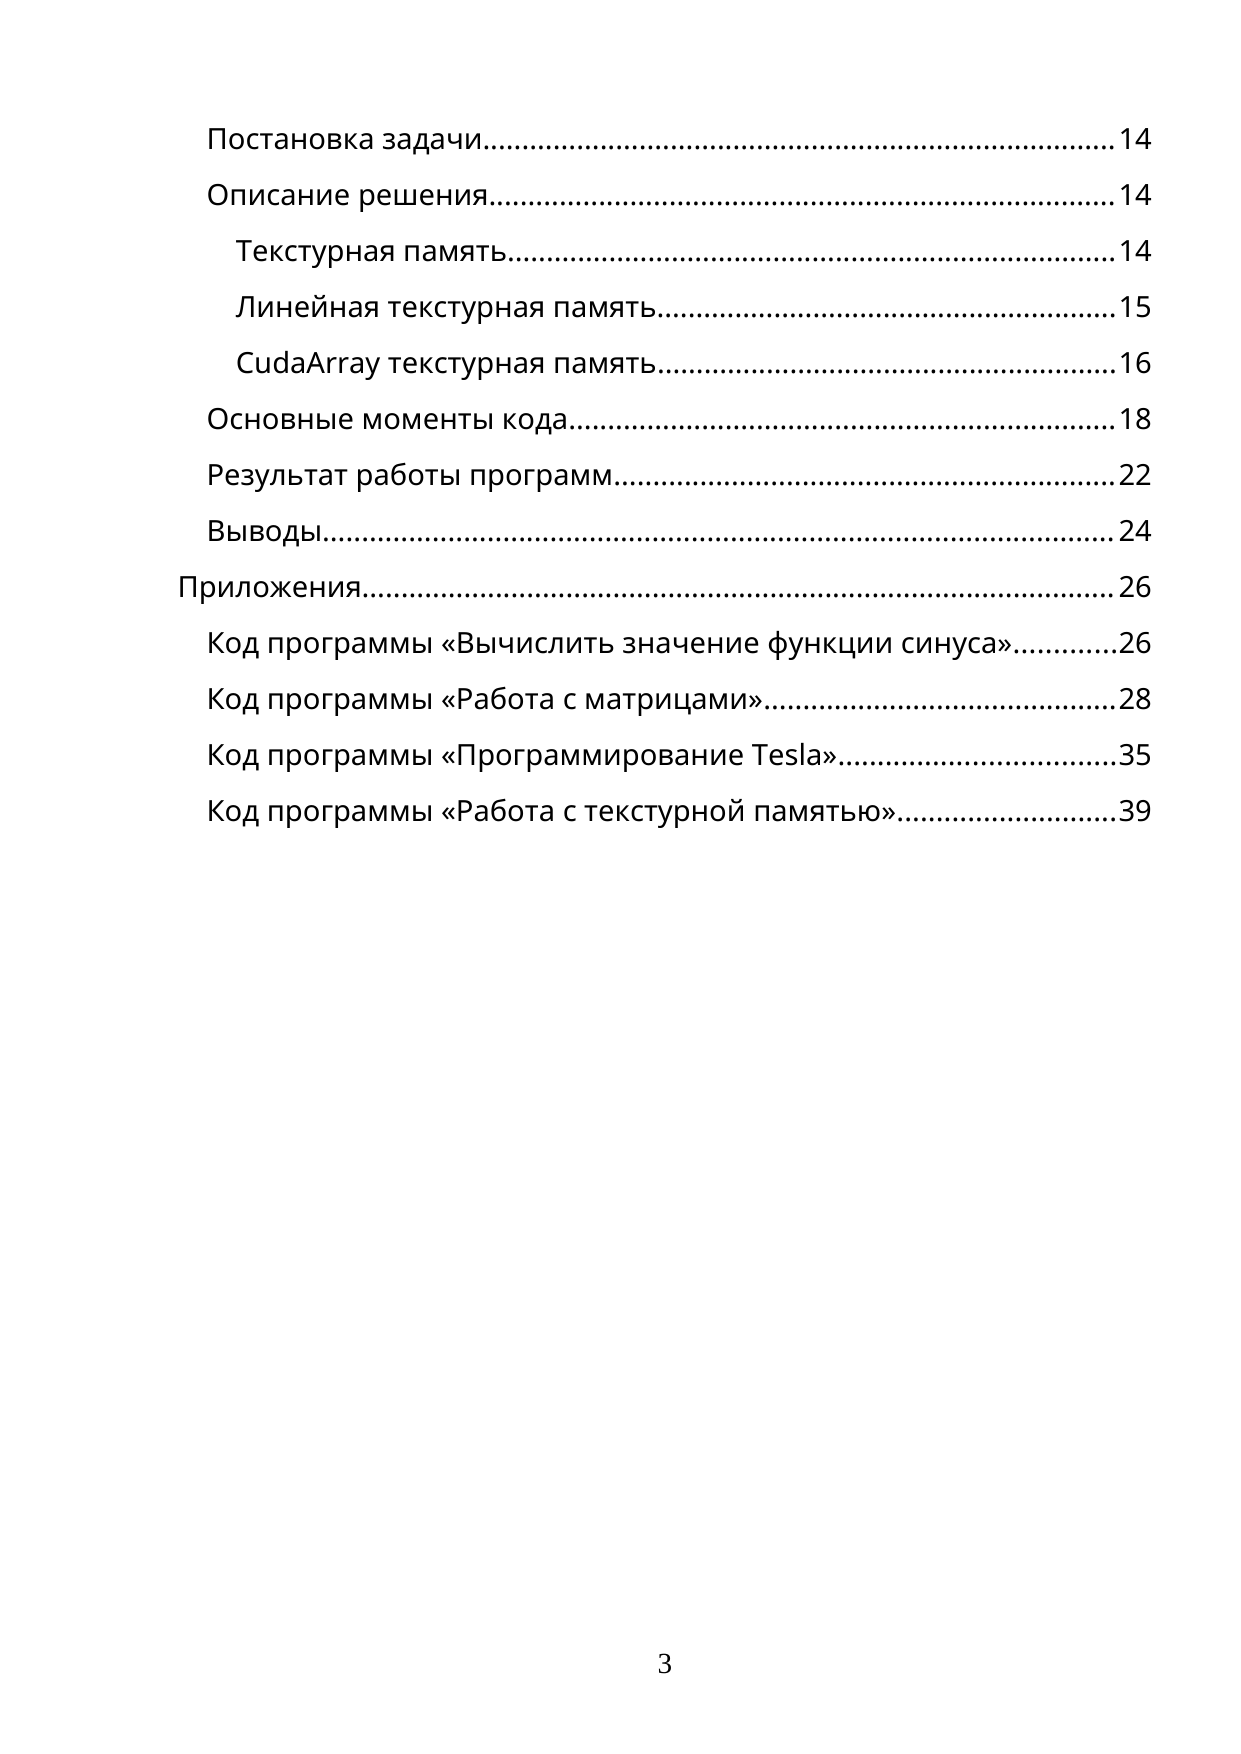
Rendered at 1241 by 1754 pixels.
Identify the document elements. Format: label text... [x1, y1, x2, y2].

text Линейная текстурная память 15 [236, 286, 1152, 326]
text Код программы «Работа с текстурной памятью» 39 [206, 791, 1152, 830]
text Постановка задачи 14 [206, 118, 1152, 158]
text Описание решения 14 [206, 174, 1152, 214]
text Код программы «Вычислить значение функции синуса» 26 [206, 622, 1152, 662]
text Код программы «Работа с матрицами» 28 [206, 678, 1152, 718]
text CudaArray текстурная память 16 [236, 342, 1152, 382]
text Текстурная память 14 [236, 230, 1152, 270]
text Выводы 24 [206, 510, 1152, 550]
text Код программы «Программирование Tesla» 35 [206, 734, 1152, 774]
text Основные моменты кода 18 [206, 398, 1152, 438]
text Результат работы программ 22 [206, 454, 1152, 494]
text Приложения 26 [177, 566, 1152, 606]
